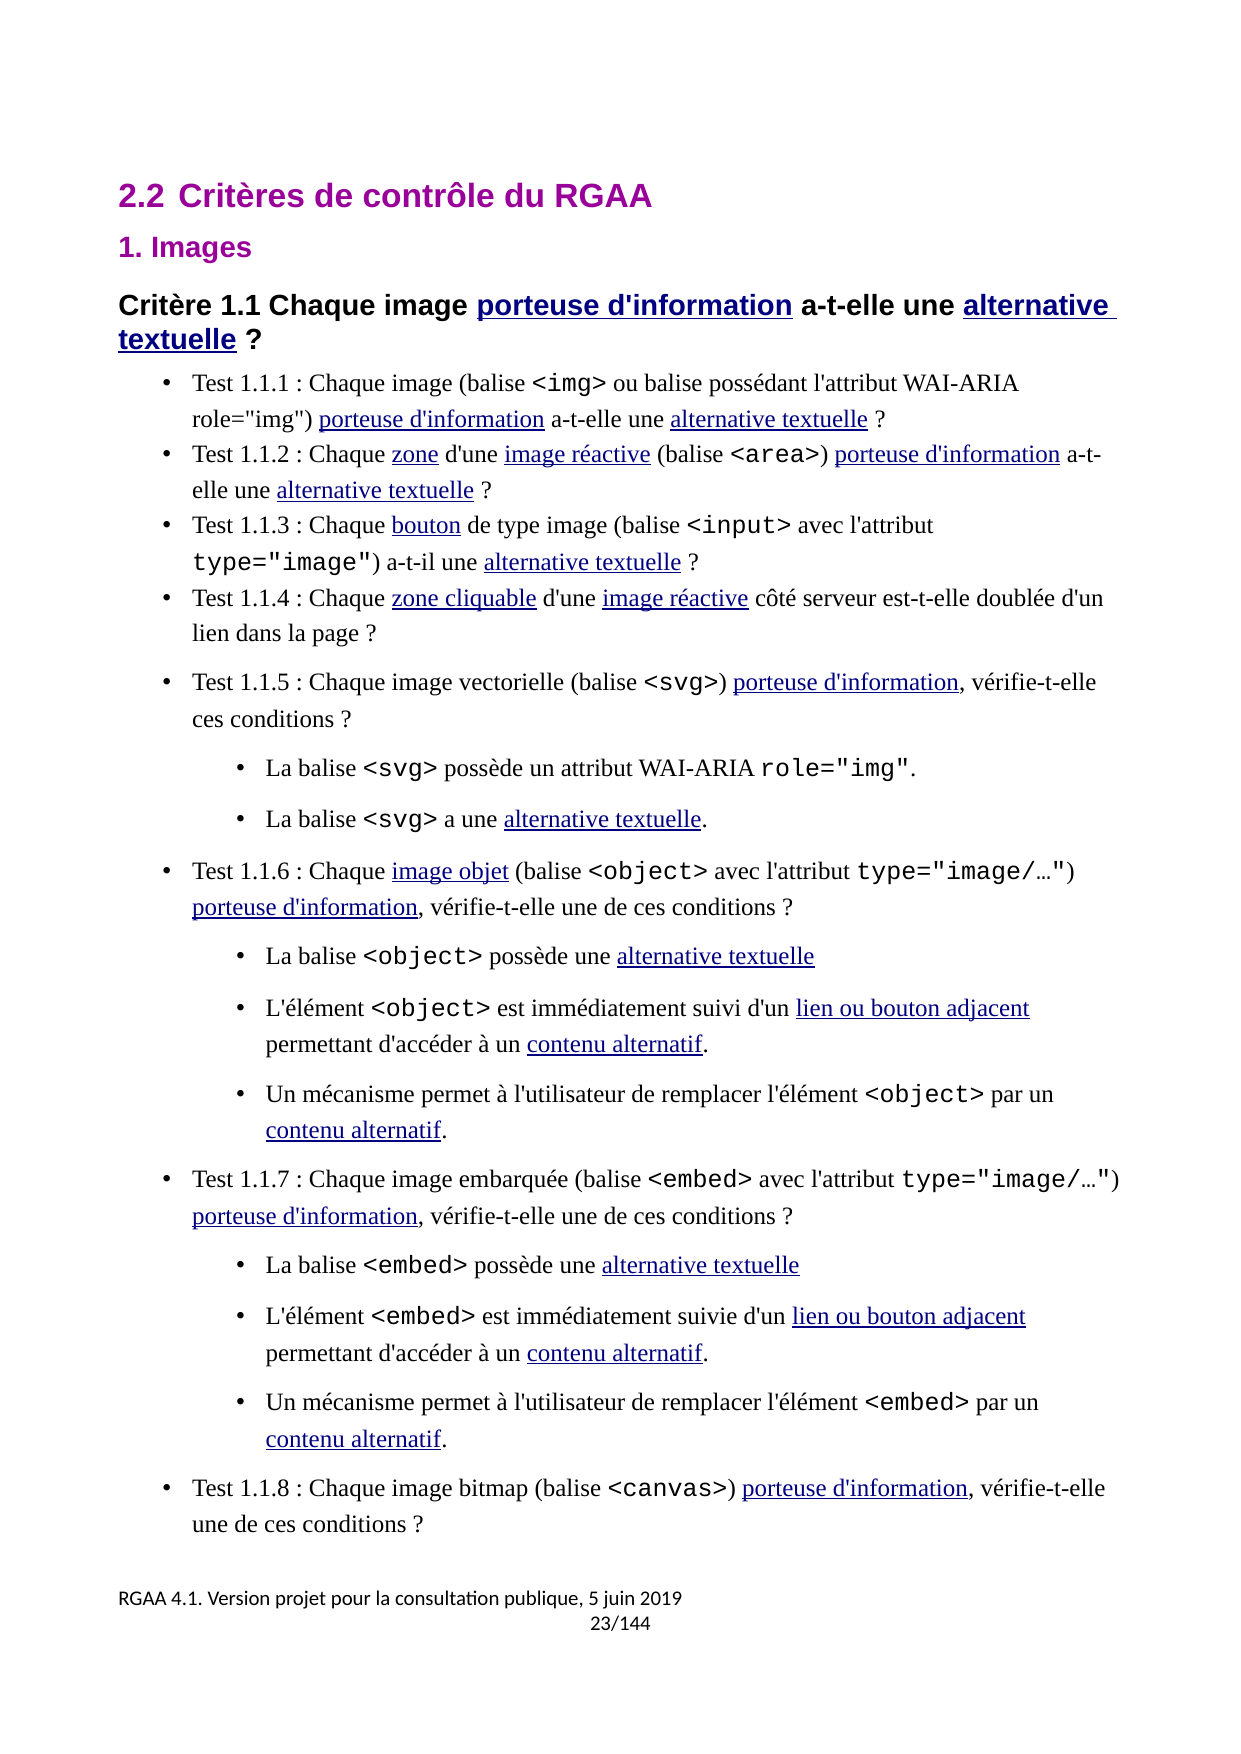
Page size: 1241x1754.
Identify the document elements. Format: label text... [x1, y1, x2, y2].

list La balise <svg> possède un attribut WAI-ARIA role="img". [236, 753, 1122, 783]
list La balise <svg> a une alternative textuelle. [236, 804, 1122, 835]
subtitle Critères de contrôle du RGAA [118, 176, 1122, 215]
list Test 1.1.8 : Chaque image bitmap (balise <canvas>) porteuse d'information, vérifie-t-elle une de ces conditions ? [162, 1473, 1122, 1538]
list Un mécanisme permet à l'utilisateur de remplacer l'élément <object> par un contenu alternatif. [236, 1079, 1122, 1144]
list L'élément <object> est immédiatement suivi d'un lien ou bouton adjacent permettant d'accéder à un contenu alternatif. [236, 993, 1122, 1058]
list Test 1.1.2 : Chaque zone d'une image réactive (balise <area>) porteuse d'information a-t-elle une alternative textuelle ? [162, 439, 1122, 504]
list La balise <object> possède une alternative textuelle [236, 941, 1122, 972]
list Test 1.1.3 : Chaque bouton de type image (balise <input> avec l'attribut type="image") a-t-il une alternative textuelle ? [162, 510, 1122, 577]
list L'élément <embed> est immédiatement suivie d'un lien ou bouton adjacent permettant d'accéder à un contenu alternatif. [236, 1301, 1122, 1367]
list Test 1.1.1 : Chaque image (balise <img> ou balise possédant l'attribut WAI-ARIA role="img") porteuse d'information a-t-elle une alternative textuelle ? [162, 368, 1122, 433]
subtitle 1. Images [118, 229, 1122, 263]
list Test 1.1.6 : Chaque image objet (balise <object> avec l'attribut type="image/…") porteuse d'information, vérifie-t-elle une de ces conditions ? [162, 856, 1122, 921]
list Test 1.1.7 : Chaque image embarquée (balise <embed> avec l'attribut type="image/…") porteuse d'information, vérifie-t-elle une de ces conditions ? [162, 1164, 1122, 1229]
list Test 1.1.5 : Chaque image vectorielle (balise <svg>) porteuse d'information, vérifie-t-elle ces conditions ? [162, 667, 1122, 732]
subtitle Critère 1.1 Chaque image porteuse d'information a-t-elle une alternative textuelle ? [118, 288, 1122, 355]
list Test 1.1.4 : Chaque zone cliquable d'une image réactive côté serveur est-t-elle doublée d'un lien dans la page ? [162, 583, 1122, 647]
list La balise <embed> possède une alternative textuelle [236, 1250, 1122, 1281]
list Un mécanisme permet à l'utilisateur de remplacer l'élément <embed> par un contenu alternatif. [236, 1387, 1122, 1452]
